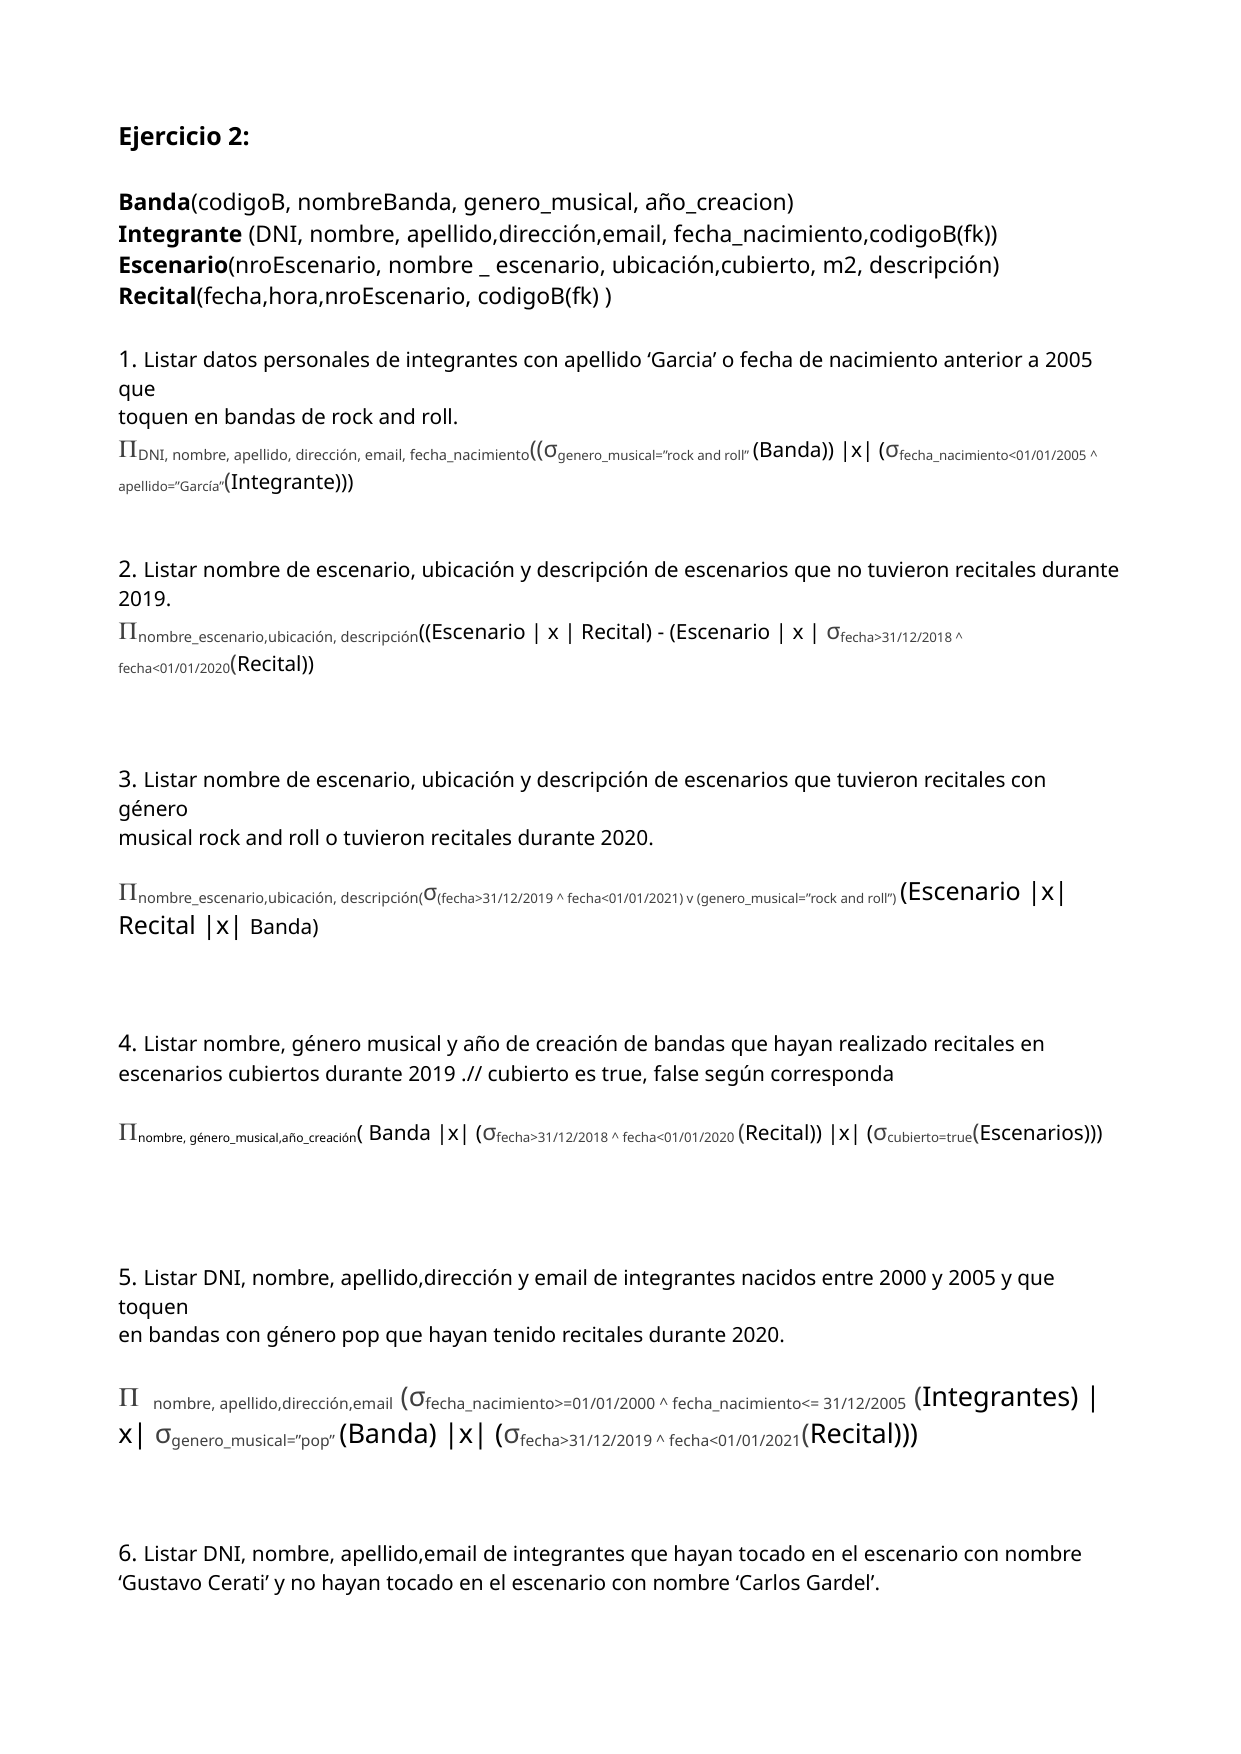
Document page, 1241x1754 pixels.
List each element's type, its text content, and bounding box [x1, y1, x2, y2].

text en bandas con género pop que hayan tenido recitales durante 2020. [118, 1320, 1122, 1349]
text toquen en bandas de rock and roll. [118, 402, 1122, 431]
text escenarios cubiertos durante 2019 .// cubierto es true, false según corresponda [118, 1059, 1122, 1087]
text P nombre, apellido,dirección,email (σfecha_nacimiento>=01/01/2000 ^ fecha_nacimiento<= 31/12/2005 (Integrantes) |x| σgenero_musical=”pop” (Banda) |x| (σfecha>31/12/2019 ^ fecha<01/01/2021(Recital))) [118, 1377, 1122, 1451]
text 4. Listar nombre, género musical y año de creación de bandas que hayan realizado recitales en [118, 1027, 1122, 1059]
text Escenario(nroEscenario, nombre _ escenario, ubicación,cubierto, m2, descripción) [118, 249, 1122, 280]
text Banda(codigoB, nombreBanda, genero_musical, año_creacion) [118, 186, 1122, 217]
text 2019. [118, 584, 1122, 612]
text 5. Listar DNI, nombre, apellido,dirección y email de integrantes nacidos entre 2000 y 2005 y que toquen [118, 1261, 1122, 1320]
text Pnombre, género_musical,año_creación( Banda |x| (σfecha>31/12/2018 ^ fecha<01/01/2020 (Recital)) |x| (σcubierto=true(Escenarios))) [118, 1116, 1122, 1147]
text 6. Listar DNI, nombre, apellido,email de integrantes que hayan tocado en el escenario con nombre [118, 1536, 1122, 1568]
text 2. Listar nombre de escenario, ubicación y descripción de escenarios que no tuvieron recitales durante [118, 553, 1122, 584]
text Recital(fecha,hora,nroEscenario, codigoB(fk) ) [118, 280, 1122, 311]
text Pnombre_escenario,ubicación, descripción(σ(fecha>31/12/2019 ^ fecha<01/01/2021) v (genero_musical=”rock and roll”) (Escenario |x| Recital |x| Banda) [118, 874, 1122, 942]
text musical rock and roll o tuvieron recitales durante 2020. [118, 823, 1122, 851]
text PDNI, nombre, apellido, dirección, email, fecha_nacimiento((σgenero_musical=”rock and roll” (Banda)) |x| (σfecha_nacimiento<01/01/2005 ^ apellido=”García”(Integrante))) [118, 431, 1122, 496]
text 1. Listar datos personales de integrantes con apellido ‘Garcia’ o fecha de nacimiento anterior a 2005 que [118, 342, 1122, 402]
text Pnombre_escenario,ubicación, descripción((Escenario | x | Recital) - (Escenario | x | σfecha>31/12/2018 ^ fecha<01/01/2020(Recital)) [118, 612, 1122, 678]
text 3. Listar nombre de escenario, ubicación y descripción de escenarios que tuvieron recitales con género [118, 763, 1122, 823]
text Ejercicio 2: [118, 118, 1122, 152]
text Integrante (DNI, nombre, apellido,dirección,email, fecha_nacimiento,codigoB(fk)) [118, 217, 1122, 249]
text ‘Gustavo Cerati’ y no hayan tocado en el escenario con nombre ‘Carlos Gardel’. [118, 1568, 1122, 1596]
